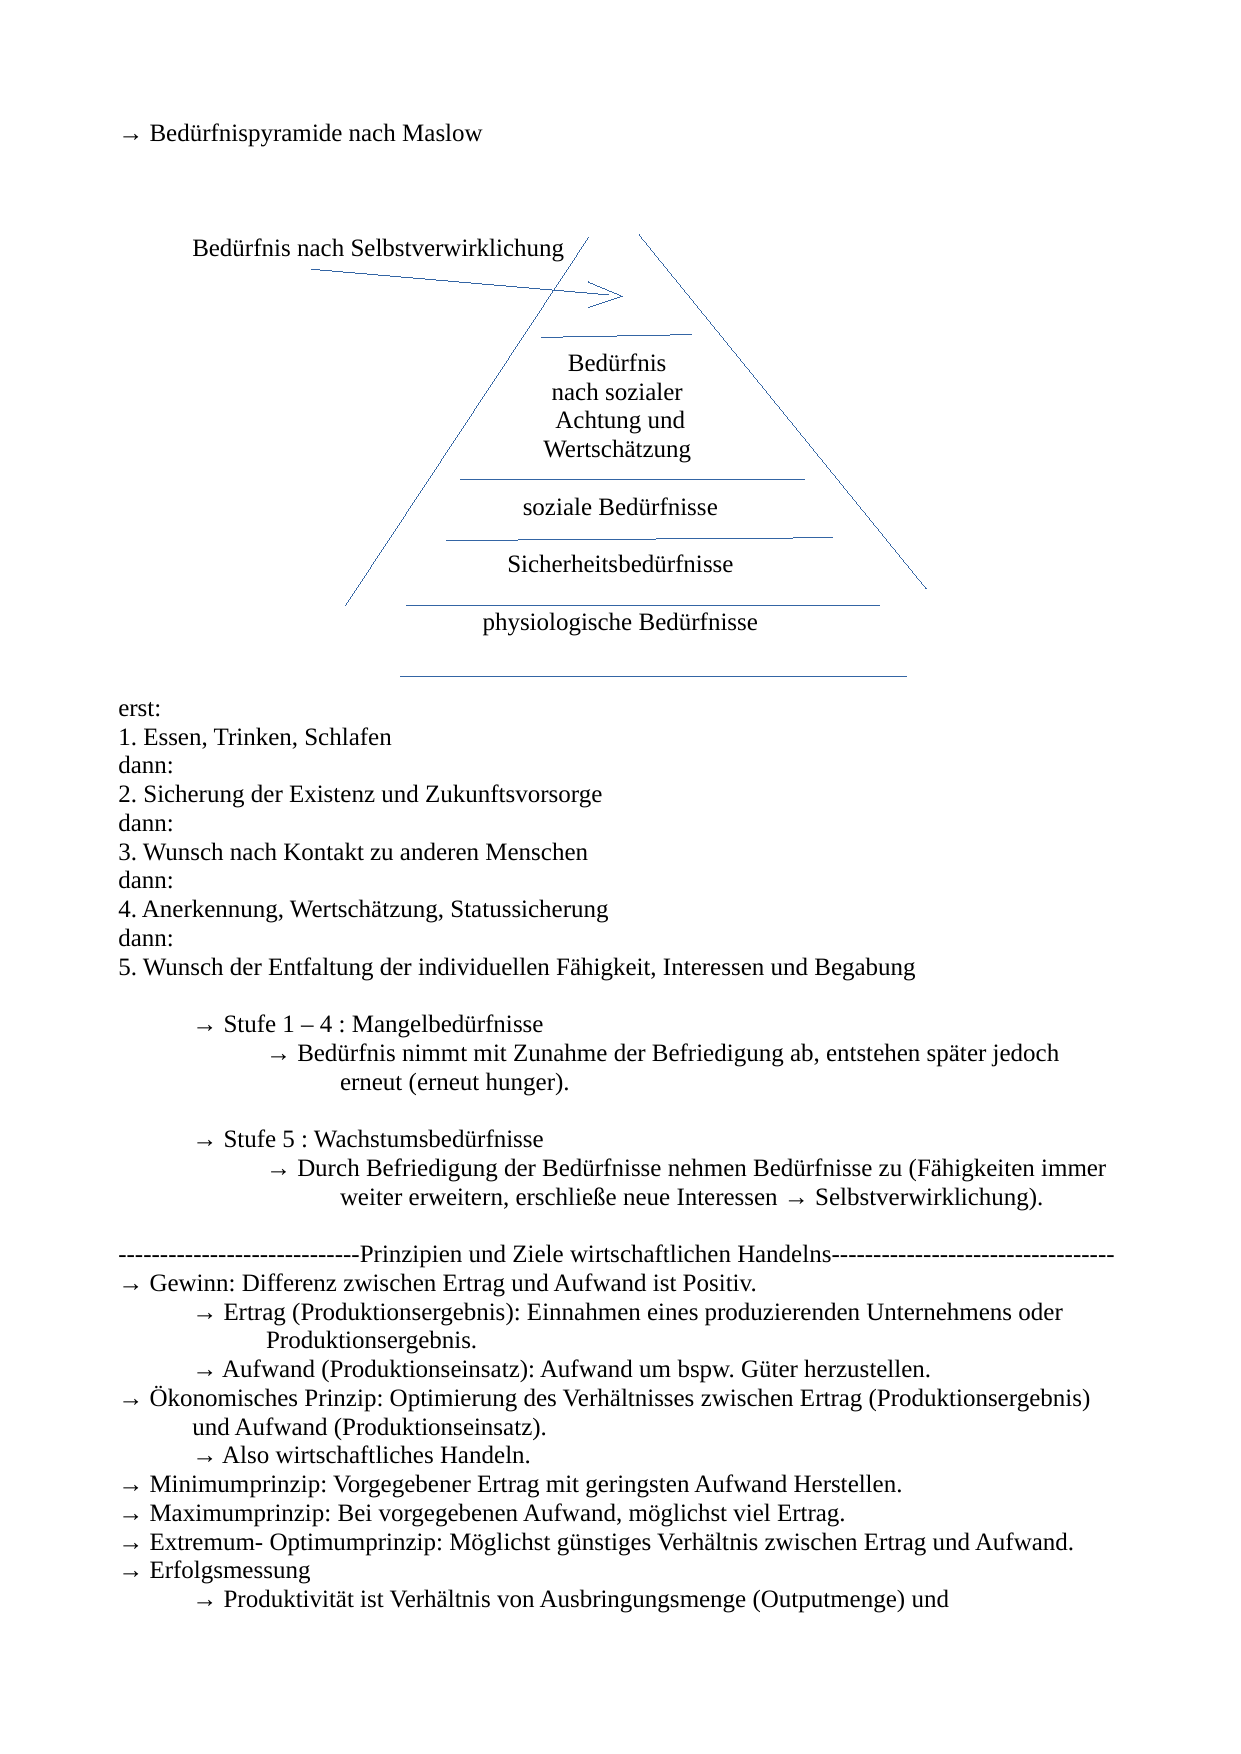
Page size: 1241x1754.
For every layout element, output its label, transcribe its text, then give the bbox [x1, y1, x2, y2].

text → Bedürfnispyramide nach Maslow [118, 118, 1122, 147]
text → Gewinn: Differenz zwischen Ertrag und Aufwand ist Positiv. [118, 1268, 1122, 1297]
text 3. Wunsch nach Kontakt zu anderen Menschen [118, 837, 1122, 866]
text Wertschätzung [118, 434, 1122, 463]
text dann: [118, 808, 1122, 837]
text → Durch Befriedigung der Bedürfnisse nehmen Bedürfnisse zu (Fähigkeiten immer [118, 1153, 1122, 1182]
text → Maximumprinzip: Bei vorgegebenen Aufwand, möglichst viel Ertrag. [118, 1498, 1122, 1527]
text → Produktivität ist Verhältnis von Ausbringungsmenge (Outputmenge) und [118, 1584, 1122, 1613]
text → Stufe 1 – 4 : Mangelbedürfnisse [118, 1009, 1122, 1038]
text Bedürfnis [118, 348, 1122, 377]
text → Extremum- Optimumprinzip: Möglichst günstiges Verhältnis zwischen Ertrag und Aufwand. [118, 1527, 1122, 1556]
text Achtung und [118, 406, 1122, 434]
text → Minimumprinzip: Vorgegebener Ertrag mit geringsten Aufwand Herstellen. [118, 1469, 1122, 1498]
text 2. Sicherung der Existenz und Zukunftsvorsorge [118, 779, 1122, 808]
text Bedürfnis nach Selbstverwirklichung [118, 233, 1122, 262]
text Sicherheitsbedürfnisse [118, 549, 1122, 578]
text erst: [118, 693, 1122, 722]
text 4. Anerkennung, Wertschätzung, Statussicherung [118, 894, 1122, 923]
text weiter erweitern, erschließe neue Interessen → Selbstverwirklichung). [118, 1182, 1122, 1211]
text 5. Wunsch der Entfaltung der individuellen Fähigkeit, Interessen und Begabung [118, 952, 1122, 981]
text → Also wirtschaftliches Handeln. [118, 1441, 1122, 1469]
text physiologische Bedürfnisse [118, 607, 1122, 636]
text dann: [118, 923, 1122, 952]
text soziale Bedürfnisse [118, 492, 1122, 521]
text → Erfolgsmessung [118, 1556, 1122, 1584]
text dann: [118, 866, 1122, 894]
text 1. Essen, Trinken, Schlafen [118, 722, 1122, 751]
text nach sozialer [118, 377, 1122, 406]
text → Ökonomisches Prinzip: Optimierung des Verhältnisses zwischen Ertrag (Produktionsergebnis) und Aufwand (Produktionseinsatz). [118, 1383, 1122, 1441]
text -----------------------------Prinzipien und Ziele wirtschaftlichen Handelns---------------------------------- [118, 1239, 1122, 1268]
text → Bedürfnis nimmt mit Zunahme der Befriedigung ab, entstehen später jedoch erneut (erneut hunger). [118, 1038, 1122, 1096]
text → Stufe 5 : Wachstumsbedürfnisse [118, 1124, 1122, 1153]
text → Aufwand (Produktionseinsatz): Aufwand um bspw. Güter herzustellen. [118, 1354, 1122, 1383]
text → Ertrag (Produktionsergebnis): Einnahmen eines produzierenden Unternehmens oder Produktionsergebnis. [118, 1297, 1122, 1354]
text dann: [118, 751, 1122, 779]
